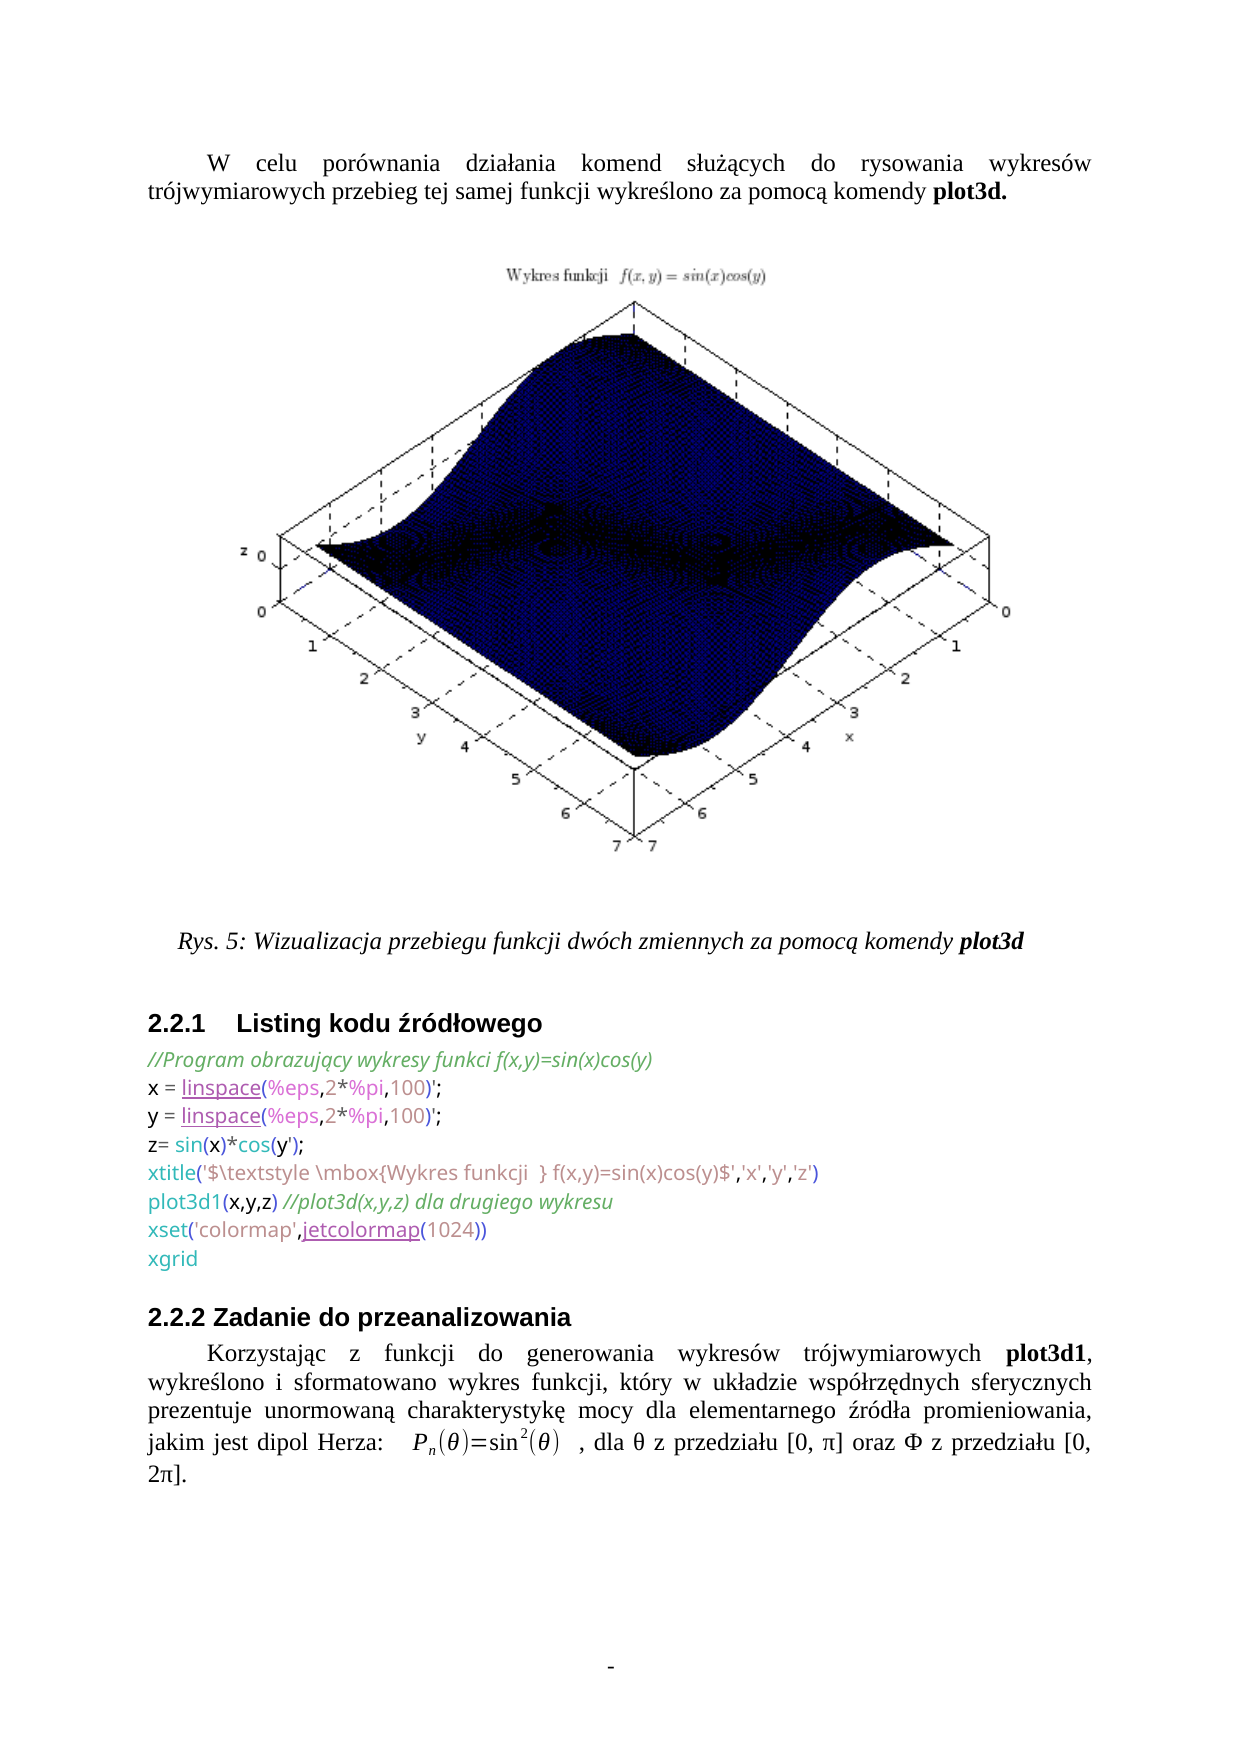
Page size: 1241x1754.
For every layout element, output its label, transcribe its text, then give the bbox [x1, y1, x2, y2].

text z= sin(x)*cos(y'); [148, 1130, 1093, 1158]
subtitle 2.2.1 Listing kodu źródłowego [148, 1008, 1093, 1038]
text y = linspace(%eps,2*%pi,100)'; [148, 1102, 1093, 1130]
text x = linspace(%eps,2*%pi,100)'; [148, 1073, 1093, 1102]
text xgrid [148, 1244, 1093, 1272]
text //Program obrazujący wykresy funkci f(x,y)=sin(x)cos(y) [148, 1045, 1093, 1073]
text xtitle('$\textstyle \mbox{Wykres funkcji } f(x,y)=sin(x)cos(y)$','x','y','z') [148, 1158, 1093, 1187]
text plot3d1(x,y,z) //plot3d(x,y,z) dla drugiego wykresu [148, 1187, 1093, 1215]
text xset('colormap',jetcolormap(1024)) [148, 1215, 1093, 1244]
text Rys. 5: Wizualizacja przebiegu funkcji dwóch zmiennych za pomocą komendy plot3d [177, 926, 1093, 955]
text Korzystając z funkcji do generowania wykresów trójwymiarowych plot3d1, wykreślono i sformatowano wykres funkcji, który w układzie współrzędnych sferycznych prezentuje unormowaną charakterystykę mocy dla elementarnego źródła promieniowania, jakim jest dipol Herza: , dla θ z przedziału [0, π] oraz Φ z przedziału [0, 2π]. [148, 1338, 1093, 1488]
subtitle 2.2.2 Zadanie do przeanalizowania [148, 1302, 1093, 1332]
picture [162, 213, 1108, 926]
text W celu porównania działania komend służących do rysowania wykresów trójwymiarowych przebieg tej samej funkcji wykreślono za pomocą komendy plot3d. [148, 148, 1093, 205]
